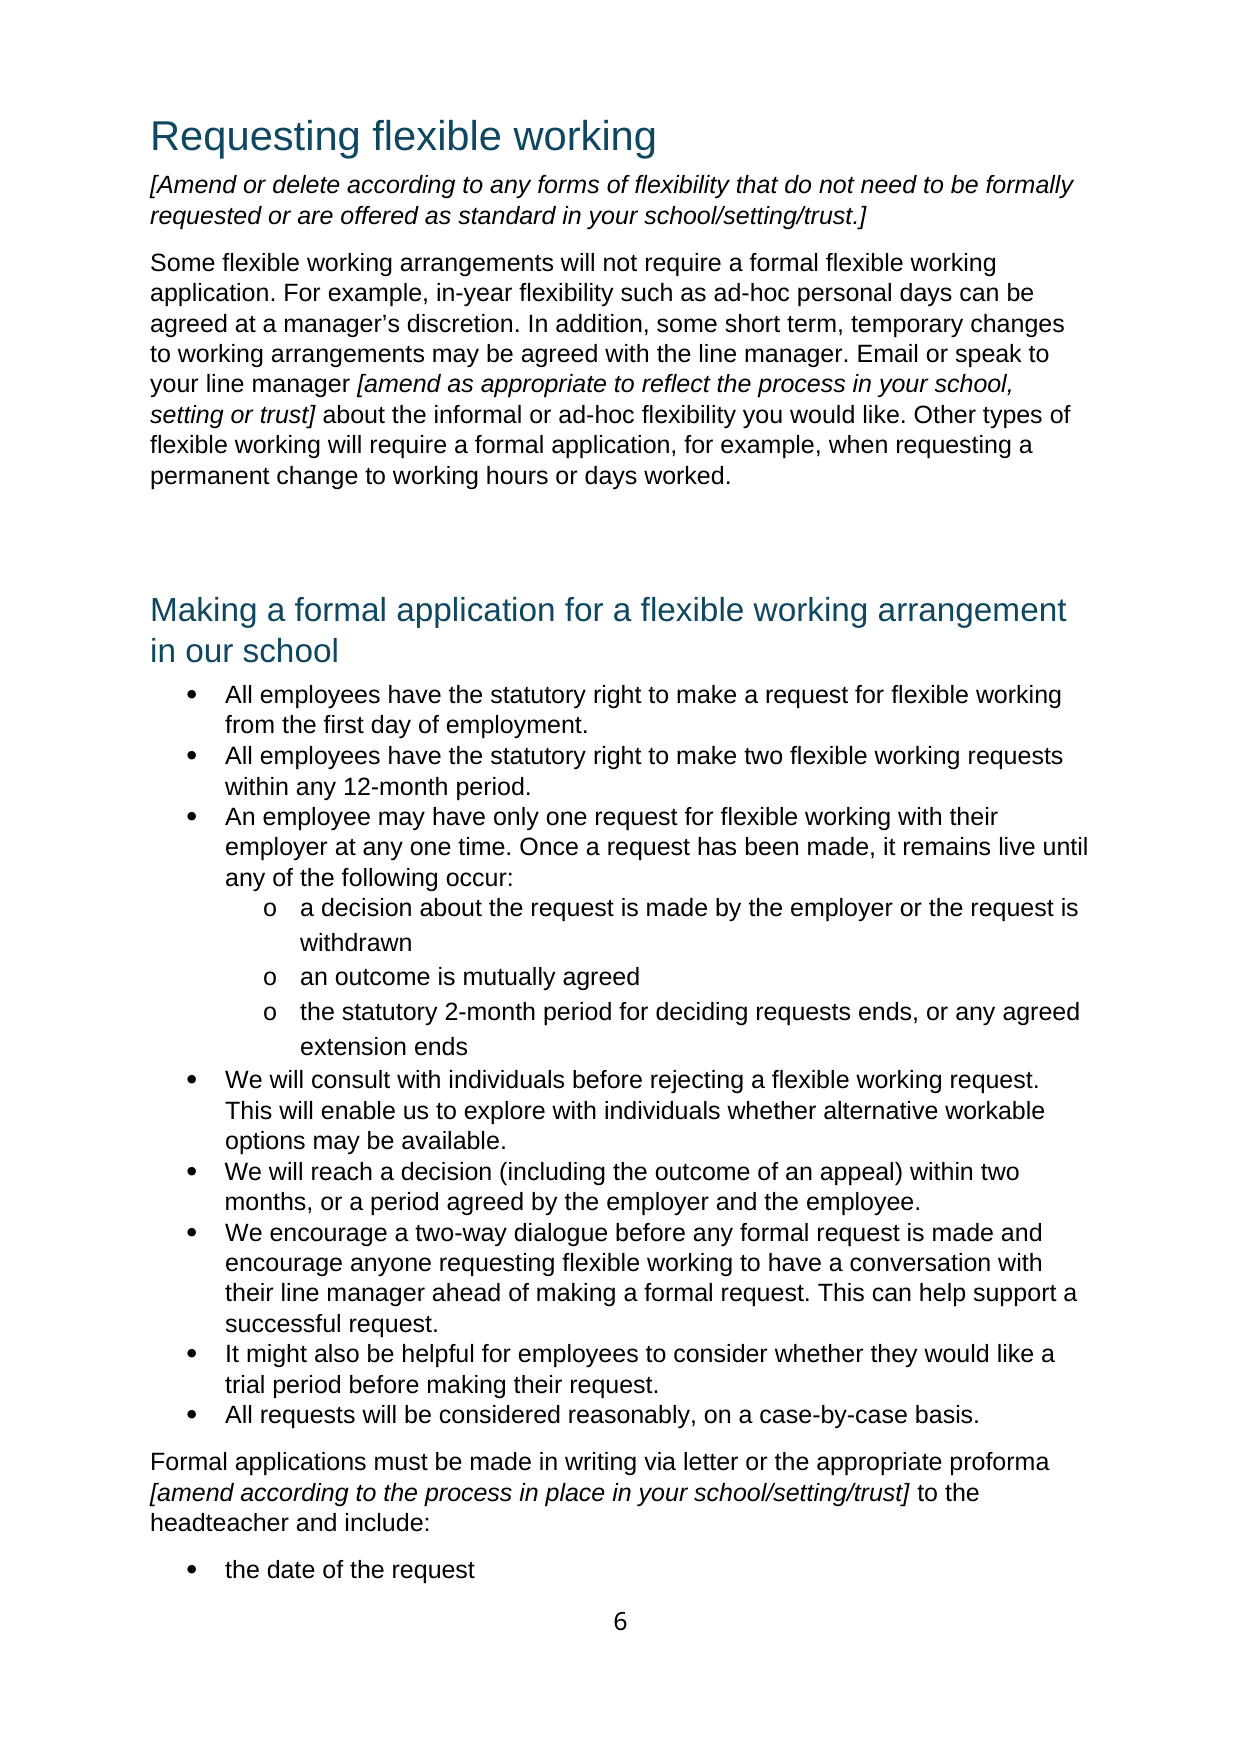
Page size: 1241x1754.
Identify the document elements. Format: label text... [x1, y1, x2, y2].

subtitle Requesting flexible working [150, 111, 1090, 159]
list We encourage a two-way dialogue before any formal request is made and encourage anyone requesting flexible working to have a conversation with their line manager ahead of making a formal request. This can help support a successful request. [187, 1217, 1090, 1338]
list It might also be helpful for employees to consider whether they would like a trial period before making their request. [187, 1339, 1090, 1398]
list a decision about the request is made by the employer or the request is withdrawn [262, 893, 1090, 957]
list the date of the request [187, 1555, 1090, 1584]
list All employees have the statutory right to make two flexible working requests within any 12-month period. [187, 741, 1090, 800]
text Formal applications must be made in writing via letter or the appropriate proforma [amend according to the process in place in your school/setting/trust] to the headteacher and include: [150, 1447, 1090, 1537]
list An employee may have only one request for flexible working with their employer at any one time. Once a request has been made, it remains live until any of the following occur: [187, 802, 1090, 892]
list an outcome is mutually agreed [262, 961, 1090, 992]
list All employees have the statutory right to make a request for flexible working from the first day of employment. [187, 680, 1090, 739]
text Some flexible working arrangements will not require a formal flexible working application. For example, in-year flexibility such as ad-hoc personal days can be agreed at a manager’s discretion. In addition, some short term, temporary changes to working arrangements may be agreed with the line manager. Email or speak to your line manager [amend as appropriate to reflect the process in your school, setting or trust] about the informal or ad-hoc flexibility you would like. Other types of flexible working will require a formal application, for example, when requesting a permanent change to working hours or days worked. [150, 248, 1090, 489]
subtitle Making a formal application for a flexible working arrangement in our school [150, 590, 1090, 669]
list All requests will be considered reasonably, on a case-by-case basis. [187, 1400, 1090, 1429]
list We will consult with individuals before rejecting a flexible working request. This will enable us to explore with individuals whether alternative workable options may be available. [187, 1065, 1090, 1155]
list the statutory 2-month period for deciding requests ends, or any agreed extension ends [262, 997, 1090, 1061]
list We will reach a decision (including the outcome of an appeal) within two months, or a period agreed by the employer and the employee. [187, 1157, 1090, 1216]
text [Amend or delete according to any forms of flexibility that do not need to be formally requested or are offered as standard in your school/setting/trust.] [150, 170, 1090, 229]
